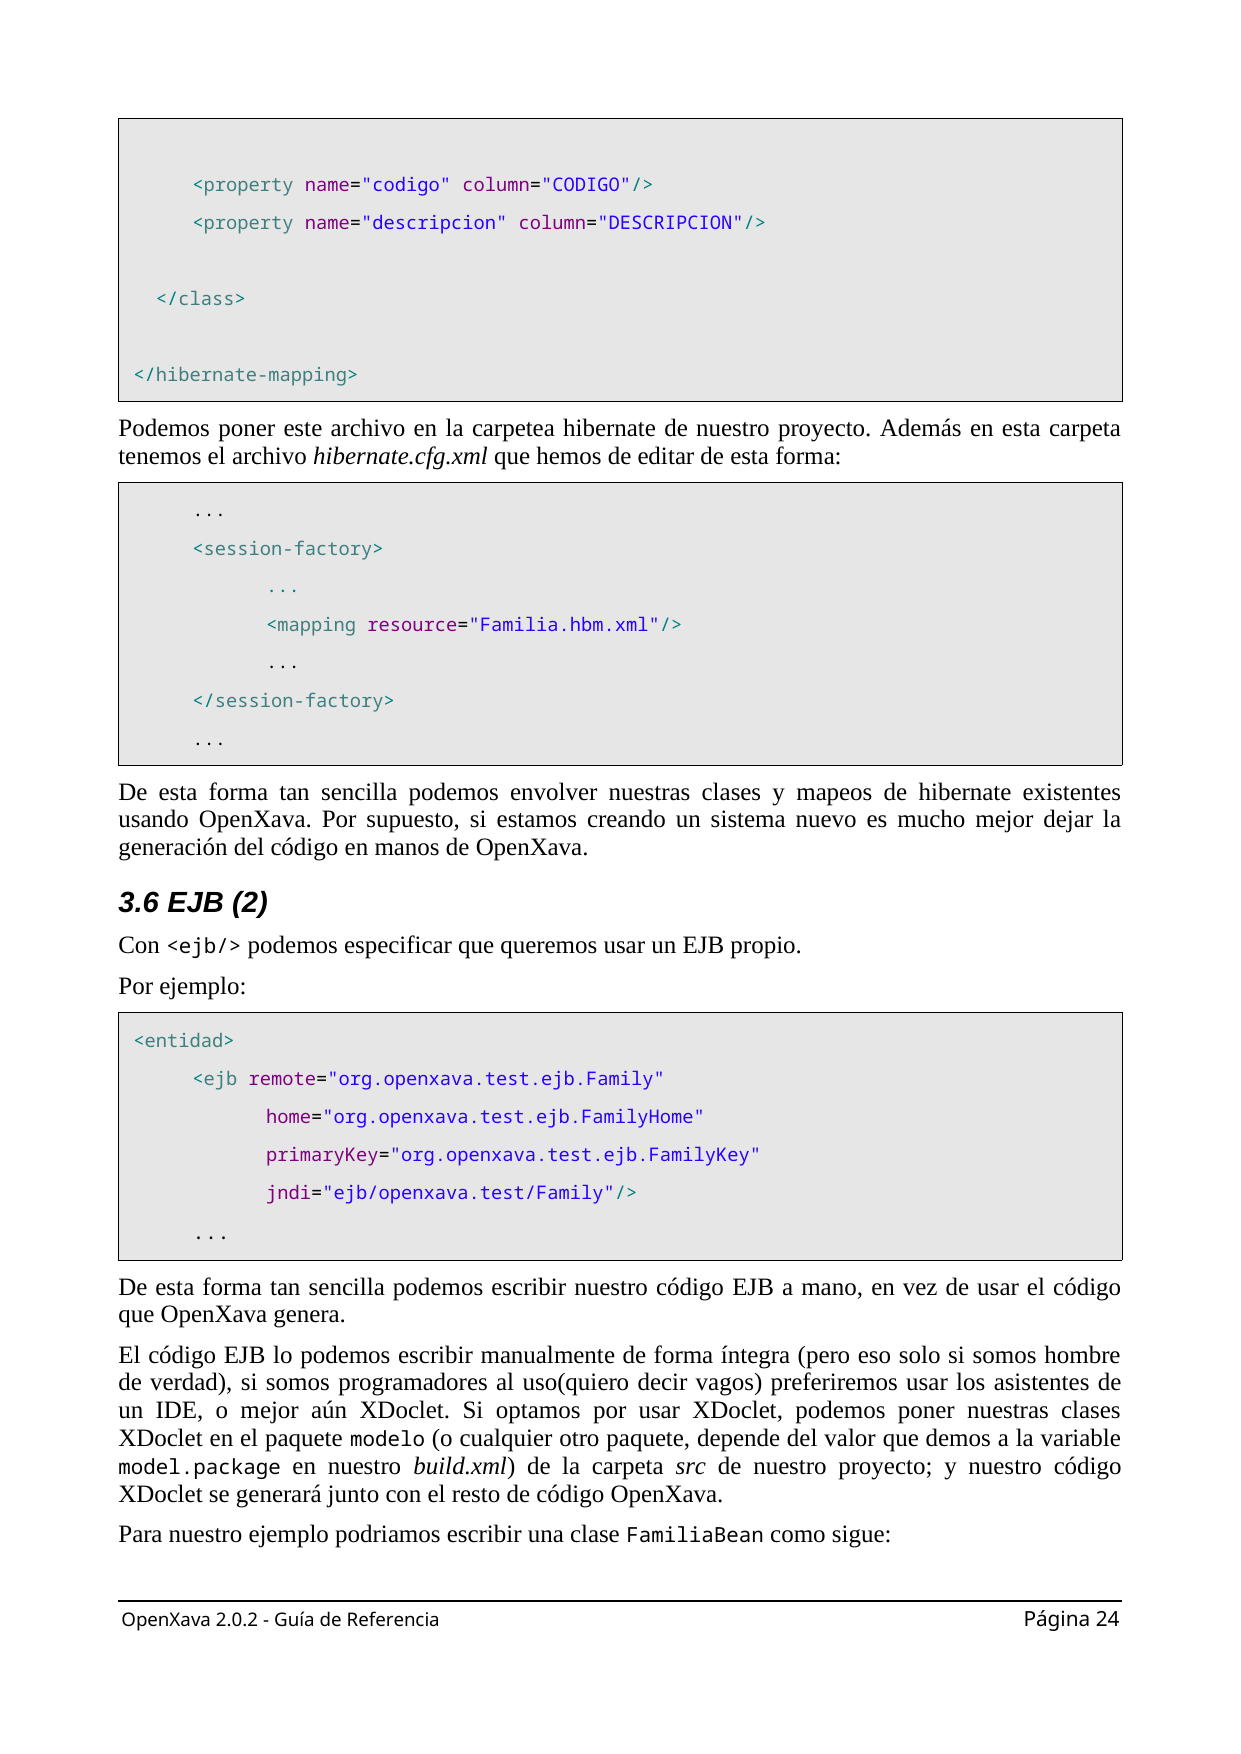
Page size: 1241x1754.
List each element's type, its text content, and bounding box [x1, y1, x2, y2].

text De esta forma tan sencilla podemos escribir nuestro código EJB a mano, en vez de usar el código que OpenXava genera. [118, 1273, 1122, 1328]
text primaryKey="org.openxava.test.ejb.FamilyKey" [119, 1126, 1122, 1164]
subtitle EJB (2) [118, 886, 1122, 919]
text Para nuestro ejemplo podriamos escribir una clase FamiliaBean como sigue: [118, 1521, 1122, 1549]
text jndi="ejb/openxava.test/Family"/> [119, 1164, 1122, 1202]
text <property name="descripcion" column="DESCRIPCION"/> [119, 194, 1122, 232]
text Podemos poner este archivo en la carpetea hibernate de nuestro proyecto. Además en esta carpeta tenemos el archivo hibernate.cfg.xml que hemos de editar de esta forma: [118, 414, 1122, 469]
text Por ejemplo: [118, 972, 1122, 1000]
text Con <ejb/> podemos especificar que queremos usar un EJB propio. [118, 931, 1122, 959]
text </session-factory> [119, 672, 1122, 710]
text ... [119, 558, 1122, 596]
text <entidad> [119, 1013, 1122, 1050]
text <ejb remote="org.openxava.test.ejb.Family" [119, 1050, 1122, 1088]
text <property name="codigo" column="CODIGO"/> [119, 156, 1122, 194]
text home="org.openxava.test.ejb.FamilyHome" [119, 1088, 1122, 1126]
text </class> [119, 270, 1122, 308]
text El código EJB lo podemos escribir manualmente de forma íntegra (pero eso solo si somos hombre de verdad), si somos programadores al uso(quiero decir vagos) preferiremos usar los asistentes de un IDE, o mejor aún XDoclet. Si optamos por usar XDoclet, podemos poner nuestras clases XDoclet en el paquete modelo (o cualquier otro paquete, depende del valor que demos a la variable model.package en nuestro build.xml) de la carpeta src de nuestro proyecto; y nuestro código XDoclet se generará junto con el resto de código OpenXava. [118, 1341, 1122, 1508]
text ... [119, 1202, 1122, 1260]
text ... [119, 710, 1122, 765]
text ... [119, 634, 1122, 672]
text <mapping resource="Familia.hbm.xml"/> [119, 596, 1122, 634]
text De esta forma tan sencilla podemos envolver nuestras clases y mapeos de hibernate existentes usando OpenXava. Por supuesto, si estamos creando un sistema nuevo es mucho mejor dejar la generación del código en manos de OpenXava. [118, 778, 1122, 861]
text ... [119, 483, 1122, 520]
text </hibernate-mapping> [119, 346, 1122, 401]
text <session-factory> [119, 520, 1122, 558]
